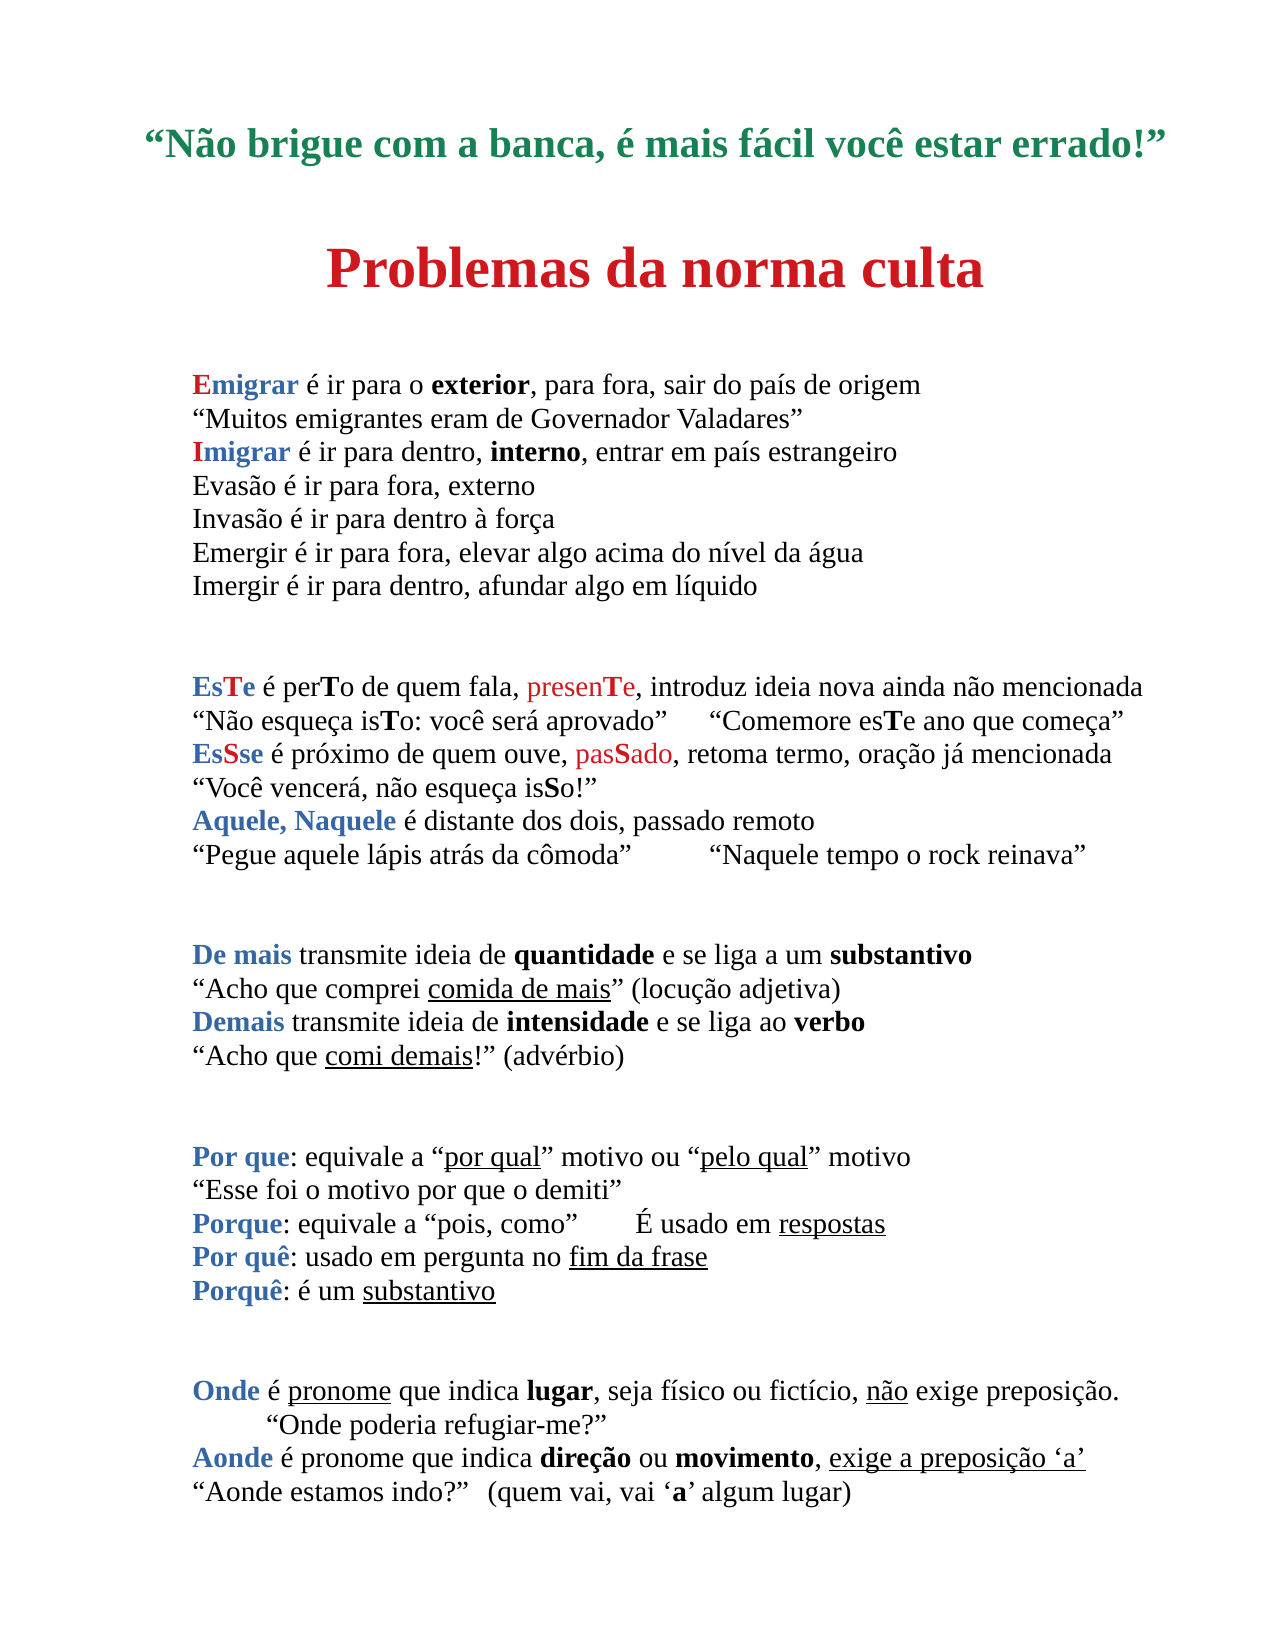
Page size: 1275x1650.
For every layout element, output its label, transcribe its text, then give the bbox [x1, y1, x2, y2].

text Invasão é ir para dentro à força [118, 501, 1193, 535]
text EsTe é perTo de quem fala, presenTe, introduz ideia nova ainda não mencionada [118, 669, 1193, 703]
text Porquê: é um substantivo [118, 1273, 1193, 1306]
text Emigrar é ir para o exterior, para fora, sair do país de origem [118, 367, 1193, 401]
text “Acho que comprei comida de mais” (locução adjetiva) [118, 971, 1193, 1004]
text Aquele, Naquele é distante dos dois, passado remoto [118, 803, 1193, 837]
text “Não esqueça isTo: você será aprovado” “Comemore esTe ano que começa” [118, 703, 1193, 736]
text Imergir é ir para dentro, afundar algo em líquido [118, 568, 1193, 602]
text Aonde é pronome que indica direção ou movimento, exige a preposição ‘a’ “Aonde estamos indo?” (quem vai, vai ‘a’ algum lugar) [118, 1441, 1193, 1508]
text “Esse foi o motivo por que o demiti” [118, 1172, 1193, 1206]
text “Muitos emigrantes eram de Governador Valadares” [118, 401, 1193, 434]
text Porque: equivale a “pois, como” É usado em respostas [118, 1206, 1193, 1239]
text Onde é pronome que indica lugar, seja físico ou fictício, não exige preposição. “Onde poderia refugiar-me?” [118, 1373, 1193, 1441]
text Problemas da norma culta [118, 233, 1193, 300]
text Demais transmite ideia de intensidade e se liga ao verbo [118, 1004, 1193, 1038]
text De mais transmite ideia de quantidade e se liga a um substantivo [118, 937, 1193, 971]
text “Não brigue com a banca, é mais fácil você estar errado!” [118, 118, 1193, 166]
text Imigrar é ir para dentro, interno, entrar em país estrangeiro [118, 434, 1193, 468]
text Por quê: usado em pergunta no fim da frase [118, 1239, 1193, 1273]
text EsSse é próximo de quem ouve, pasSado, retoma termo, oração já mencionada “Você vencerá, não esqueça isSo!” [118, 736, 1193, 803]
text Por que: equivale a “por qual” motivo ou “pelo qual” motivo [118, 1139, 1193, 1172]
text “Pegue aquele lápis atrás da cômoda” “Naquele tempo o rock reinava” [118, 837, 1193, 870]
text Evasão é ir para fora, externo [118, 468, 1193, 501]
text “Acho que comi demais!” (advérbio) [118, 1038, 1193, 1072]
text Emergir é ir para fora, elevar algo acima do nível da água [118, 535, 1193, 568]
